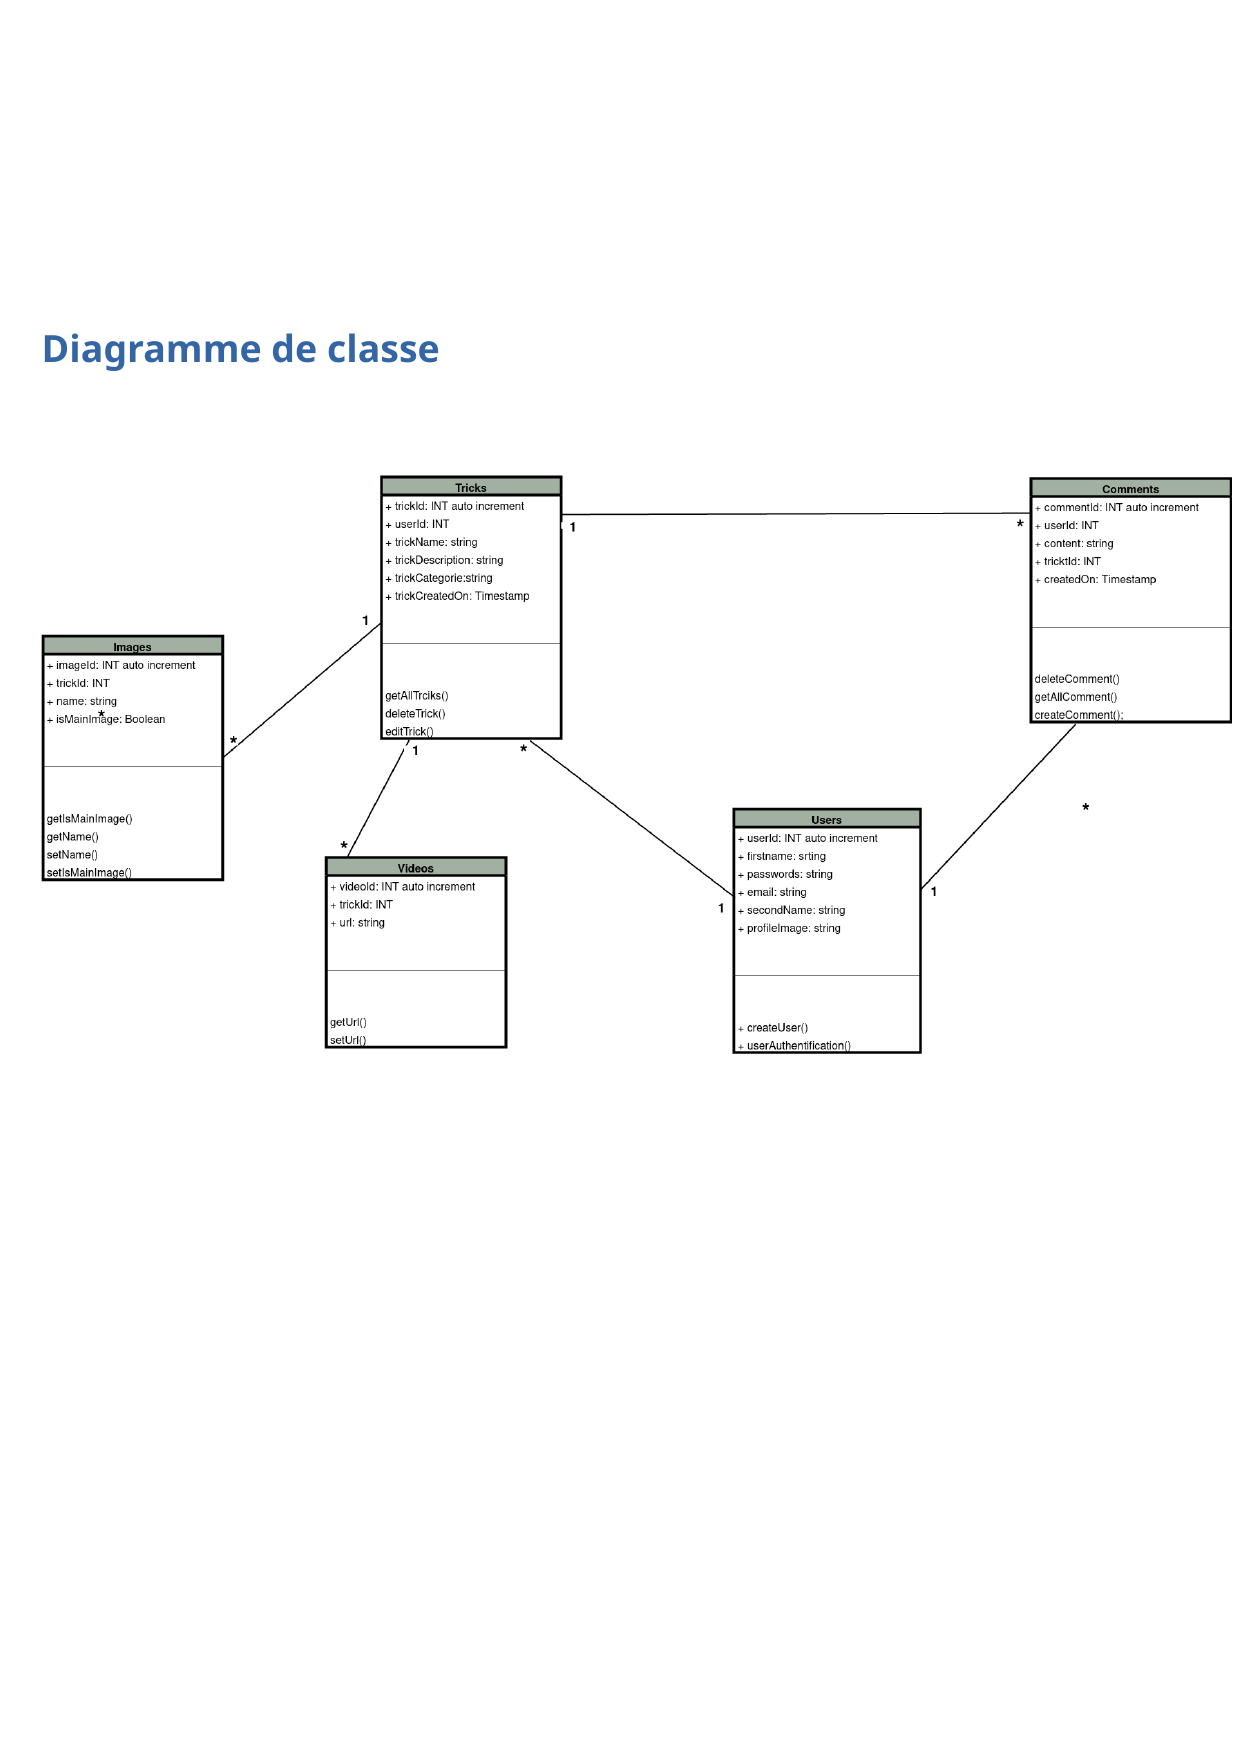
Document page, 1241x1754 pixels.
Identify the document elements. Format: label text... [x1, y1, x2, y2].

picture [41, 475, 1232, 1054]
text Diagramme de classe [41, 323, 1232, 374]
